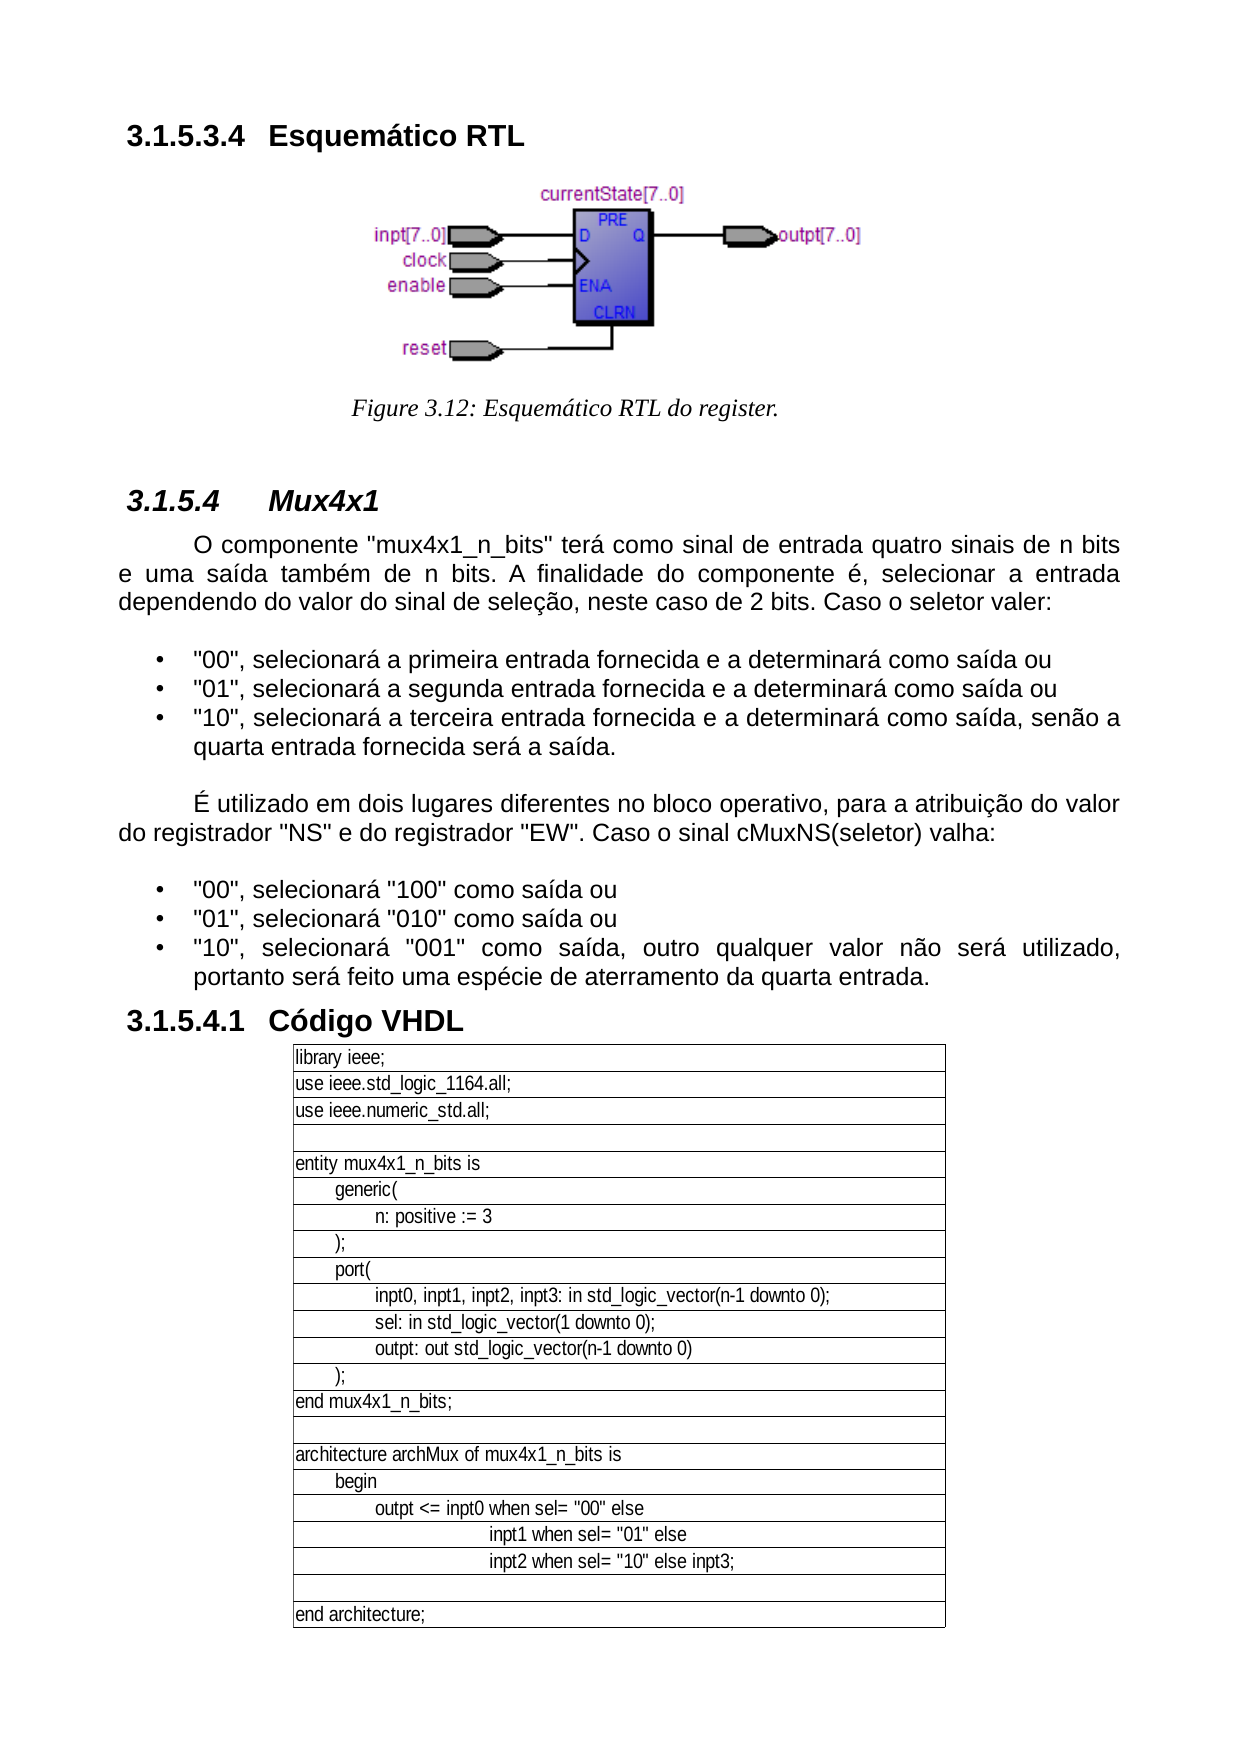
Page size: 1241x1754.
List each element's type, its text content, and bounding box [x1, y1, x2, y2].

picture [351, 171, 889, 388]
text O componente "mux4x1_n_bits" terá como sinal de entrada quatro sinais de n bits e uma saída também de n bits. A finalidade do componente é, selecionar a entrada dependendo do valor do sinal de seleção, neste caso de 2 bits. Caso o seletor valer: [118, 530, 1122, 616]
subtitle Esquemático RTL [118, 118, 1122, 153]
subtitle Código VHDL [118, 1003, 1122, 1038]
list "10", selecionará "001" como saída, outro qualquer valor não será utilizado, portanto será feito uma espécie de aterramento da quarta entrada. [156, 933, 1122, 991]
list "00", selecionará a primeira entrada fornecida e a determinará como saída ou [156, 645, 1122, 674]
text É utilizado em dois lugares diferentes no bloco operativo, para a atribuição do valor do registrador "NS" e do registrador "EW". Caso o sinal cMuxNS(seletor) valha: [118, 789, 1122, 846]
subtitle Mux4x1 [118, 482, 1122, 517]
text Figure 3.12: Esquemático RTL do register. [351, 388, 889, 422]
list "01", selecionará "010" como saída ou [156, 904, 1122, 933]
list "01", selecionará a segunda entrada fornecida e a determinará como saída ou [156, 674, 1122, 703]
list "00", selecionará "100" como saída ou [156, 875, 1122, 904]
list "10", selecionará a terceira entrada fornecida e a determinará como saída, senão a quarta entrada fornecida será a saída. [156, 703, 1122, 760]
